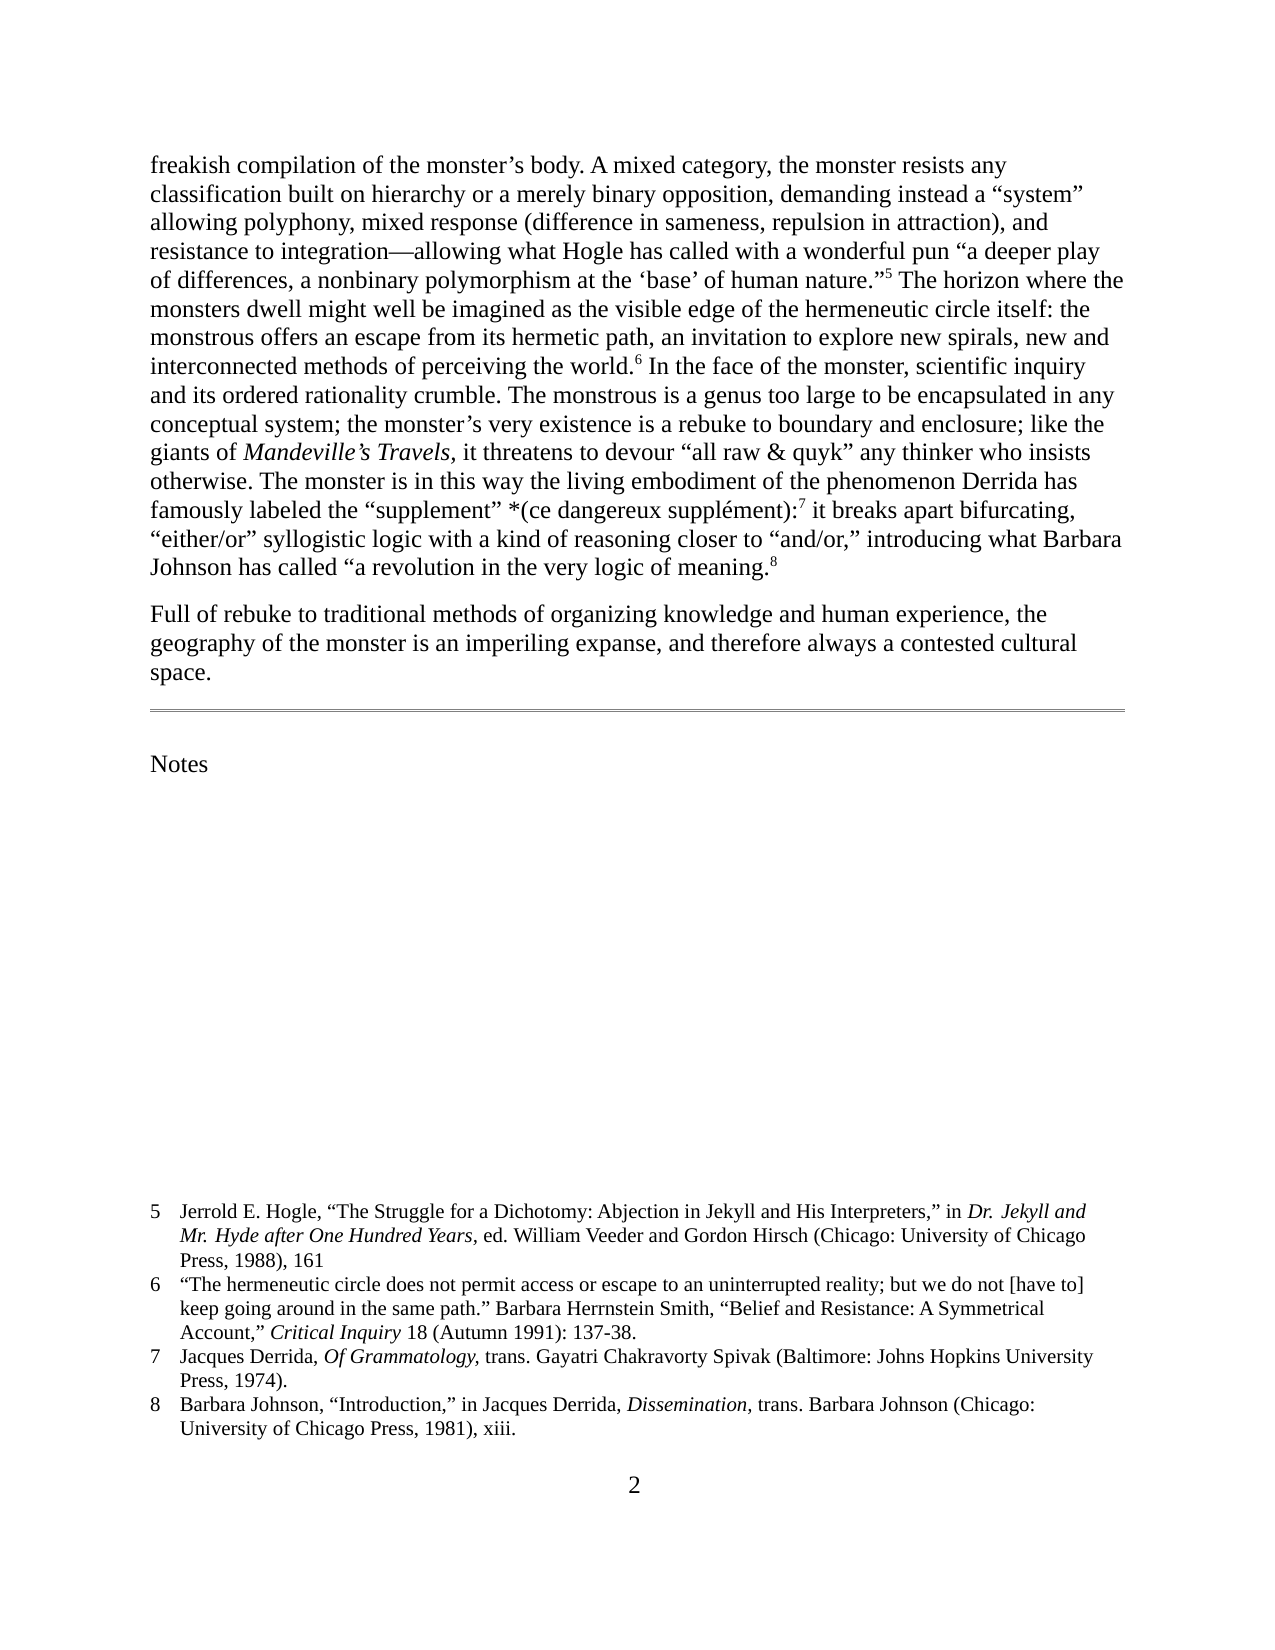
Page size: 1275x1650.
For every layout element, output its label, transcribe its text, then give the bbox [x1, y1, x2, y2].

text Barbara Johnson, “Introduction,” in Jacques Derrida, Dissemination, trans. Barbara Johnson (Chicago: University of Chicago Press, 1981), xiii. [150, 1392, 1125, 1440]
text Jacques Derrida, Of Grammatology, trans. Gayatri Chakravorty Spivak (Baltimore: Johns Hopkins University Press, 1974). [150, 1344, 1125, 1392]
text freakish compilation of the monster’s body. A mixed category, the monster resists any classification built on hierarchy or a merely binary opposition, demanding instead a “system” allowing polyphony, mixed response (difference in sameness, repulsion in attraction), and resistance to integration—allowing what Hogle has called with a wonderful pun “a deeper play of differences, a nonbinary polymorphism at the ‘base’ of human nature.” The horizon where the monsters dwell might well be imagined as the visible edge of the hermeneutic circle itself: the monstrous offers an escape from its hermetic path, an invitation to explore new spirals, new and interconnected methods of perceiving the world. In the face of the monster, scientific inquiry and its ordered rationality crumble. The monstrous is a genus too large to be encapsulated in any conceptual system; the monster’s very existence is a rebuke to boundary and enclosure; like the giants of Mandeville’s Travels, it threatens to devour “all raw & quyk” any thinker who insists otherwise. The monster is in this way the living embodiment of the phenomenon Derrida has famously labeled the “supplement” *(ce dangereux supplément): it breaks apart bifurcating, “either/or” syllogistic logic with a kind of reasoning closer to “and/or,” introducing what Barbara Johnson has called “a revolution in the very logic of meaning. [150, 150, 1125, 581]
text “The hermeneutic circle does not permit access or escape to an uninterrupted reality; but we do not [have to] keep going around in the same path.” Barbara Herrnstein Smith, “Belief and Resistance: A Symmetrical Account,” Critical Inquiry 18 (Autumn 1991): 137-38. [150, 1272, 1125, 1344]
text Full of rebuke to traditional methods of organizing knowledge and human experience, the geography of the monster is an imperiling expanse, and therefore always a contested cultural space. [150, 599, 1125, 685]
text Notes [150, 749, 1125, 778]
text Jerrold E. Hogle, “The Struggle for a Dichotomy: Abjection in Jekyll and His Interpreters,” in Dr. Jekyll and Mr. Hyde after One Hundred Years, ed. William Veeder and Gordon Hirsch (Chicago: University of Chicago Press, 1988), 161 [150, 1199, 1125, 1272]
